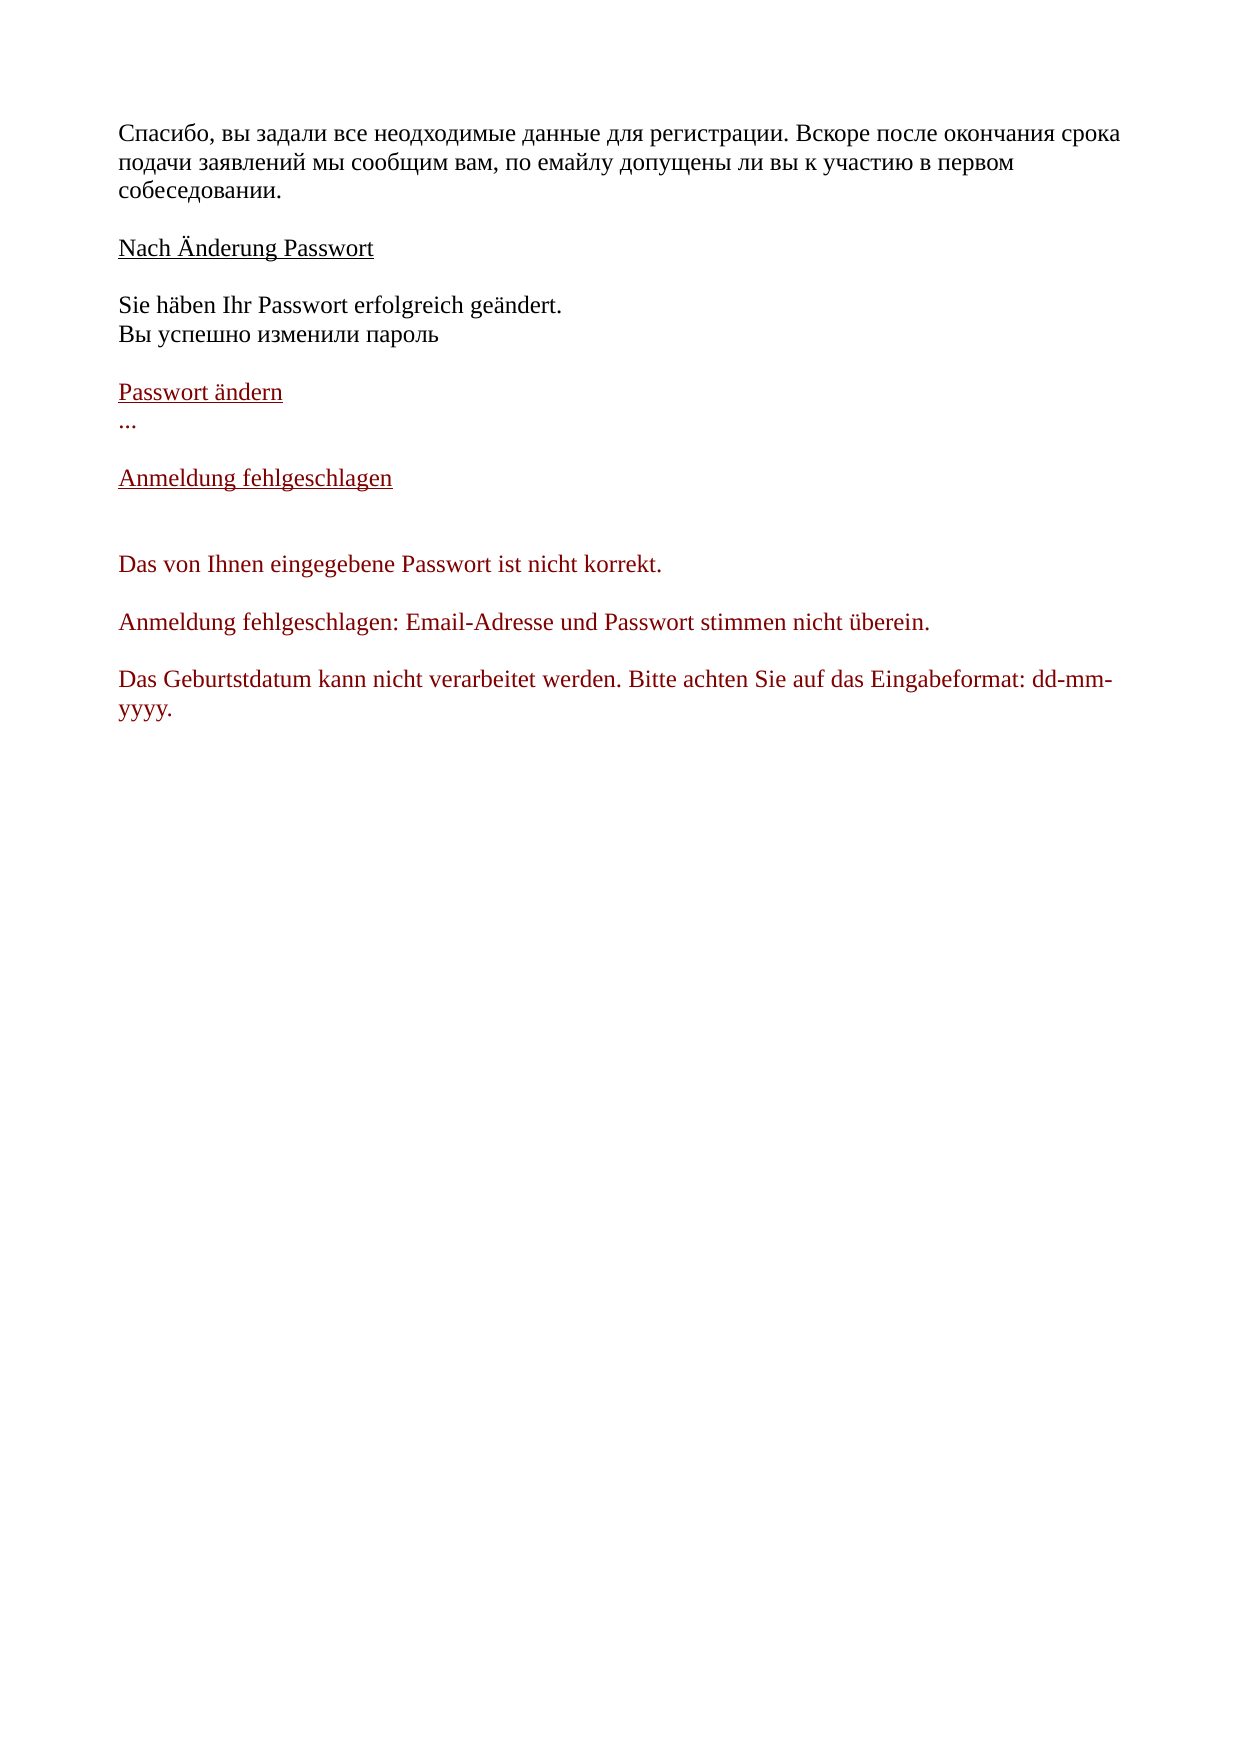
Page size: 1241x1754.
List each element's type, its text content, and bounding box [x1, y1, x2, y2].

text ... [118, 406, 1122, 434]
text Sie häben Ihr Passwort erfolgreich geändert. [118, 291, 1122, 319]
text Das Geburtstdatum kann nicht verarbeitet werden. Bitte achten Sie auf das Eingabeformat: dd-mm-yyyy. [118, 664, 1122, 722]
text Anmeldung fehlgeschlagen: Email-Adresse und Passwort stimmen nicht überein. [118, 607, 1122, 636]
text Спасибо, вы задали все неодходимые данные для регистрации. Вскоре после окончания срока подачи заявлений мы сообщим вам, по емайлу допущены ли вы к участию в первом собеседовании. [118, 118, 1122, 204]
text Anmeldung fehlgeschlagen [118, 463, 1122, 492]
text Das von Ihnen eingegebene Passwort ist nicht korrekt. [118, 549, 1122, 578]
text Nach Änderung Passwort [118, 233, 1122, 262]
text Passwort ändern [118, 377, 1122, 406]
text Вы успешно изменили пароль [118, 319, 1122, 348]
